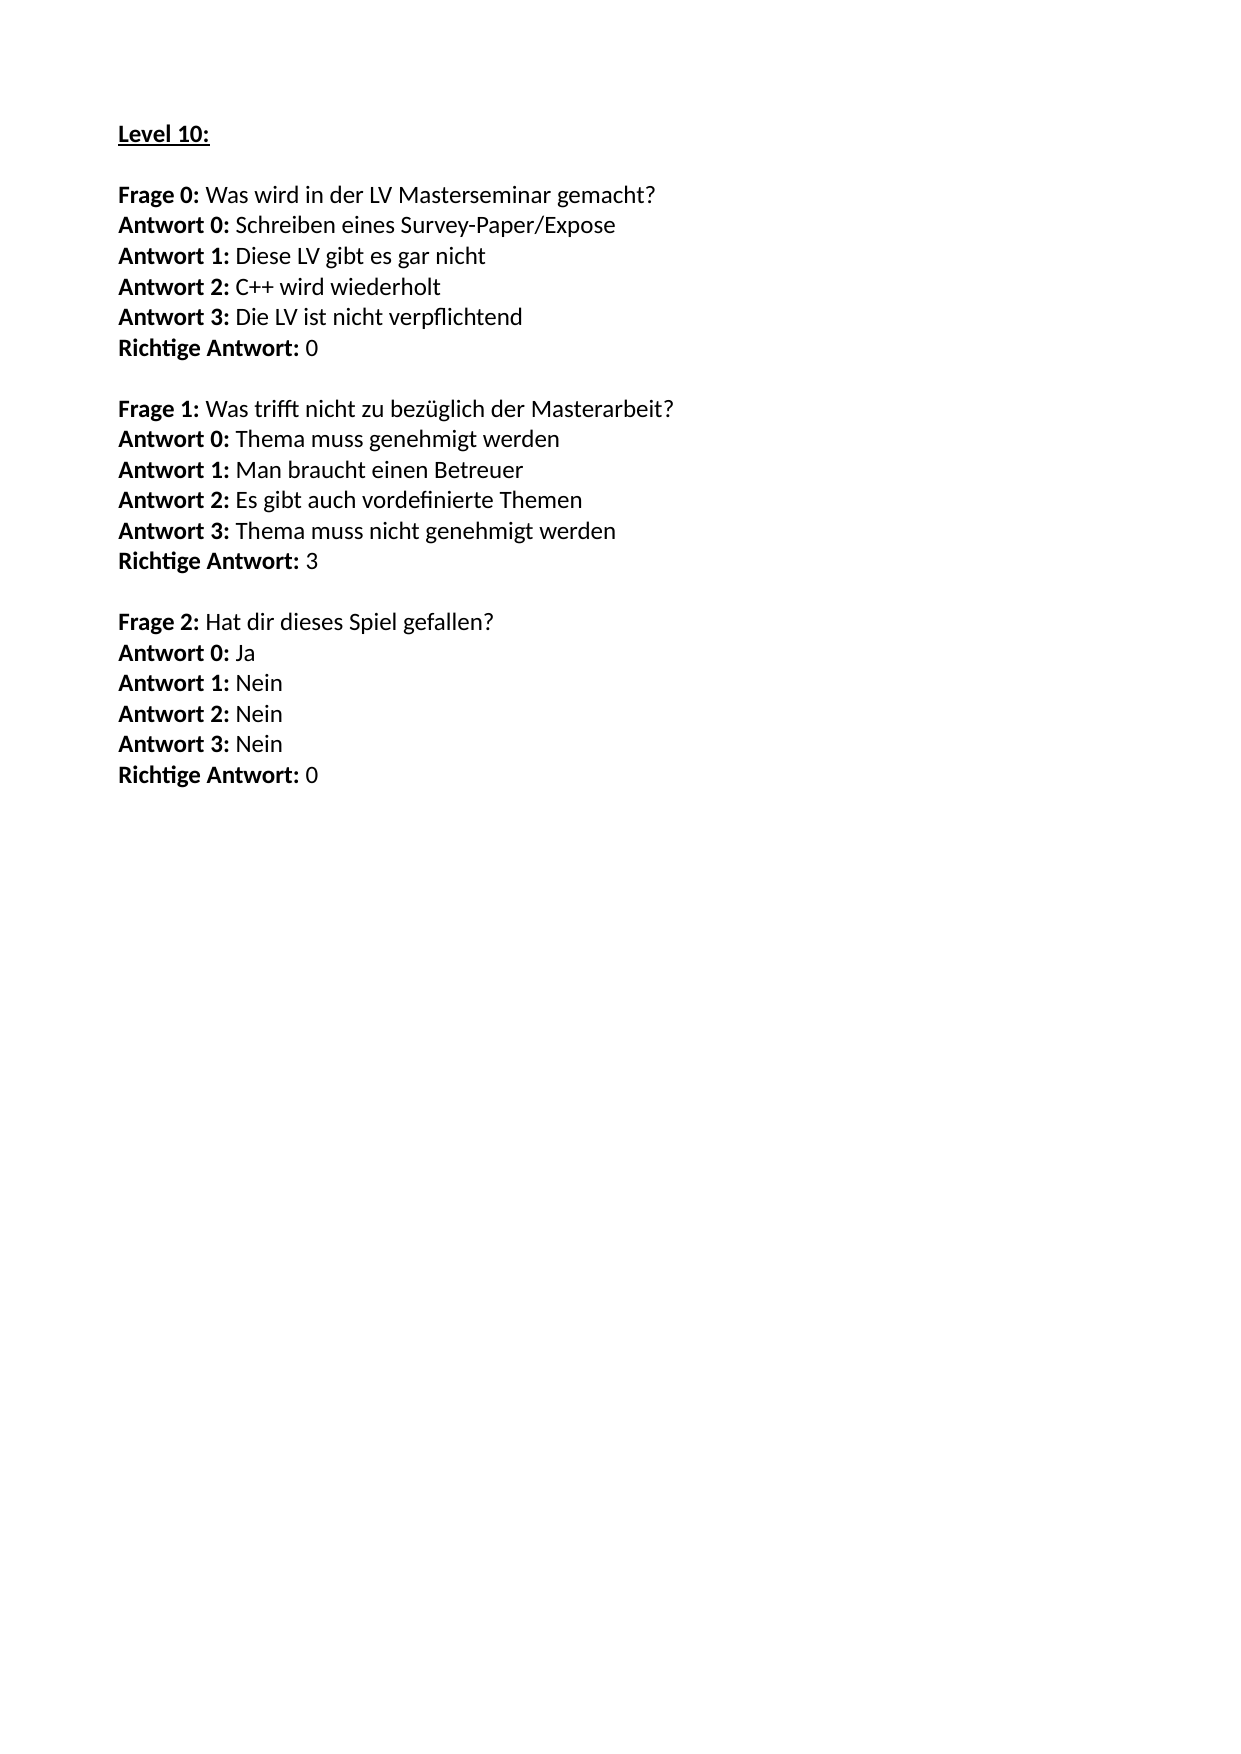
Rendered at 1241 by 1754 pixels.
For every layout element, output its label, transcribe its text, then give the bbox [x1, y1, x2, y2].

text Antwort 3: Die LV ist nicht verpflichtend [118, 301, 1122, 332]
text Antwort 3: Nein [118, 728, 1122, 759]
text Antwort 0: Ja [118, 637, 1122, 667]
text Antwort 2: C++ wird wiederholt [118, 271, 1122, 301]
text Antwort 1: Man braucht einen Betreuer [118, 454, 1122, 484]
text Frage 2: Hat dir dieses Spiel gefallen? [118, 606, 1122, 637]
text Antwort 0: Thema muss genehmigt werden [118, 423, 1122, 454]
text Frage 0: Was wird in der LV Masterseminar gemacht? [118, 179, 1122, 210]
text Antwort 0: Schreiben eines Survey-Paper/Expose [118, 210, 1122, 240]
text Frage 1: Was trifft nicht zu bezüglich der Masterarbeit? [118, 393, 1122, 423]
text Antwort 1: Diese LV gibt es gar nicht [118, 240, 1122, 271]
text Antwort 2: Nein [118, 698, 1122, 728]
text Richtige Antwort: 0 [118, 332, 1122, 362]
text Antwort 2: Es gibt auch vordefinierte Themen [118, 484, 1122, 515]
text Level 10: [118, 118, 1122, 149]
text Richtige Antwort: 0 [118, 759, 1122, 789]
text Antwort 3: Thema muss nicht genehmigt werden [118, 515, 1122, 545]
text Antwort 1: Nein [118, 667, 1122, 698]
text Richtige Antwort: 3 [118, 545, 1122, 576]
